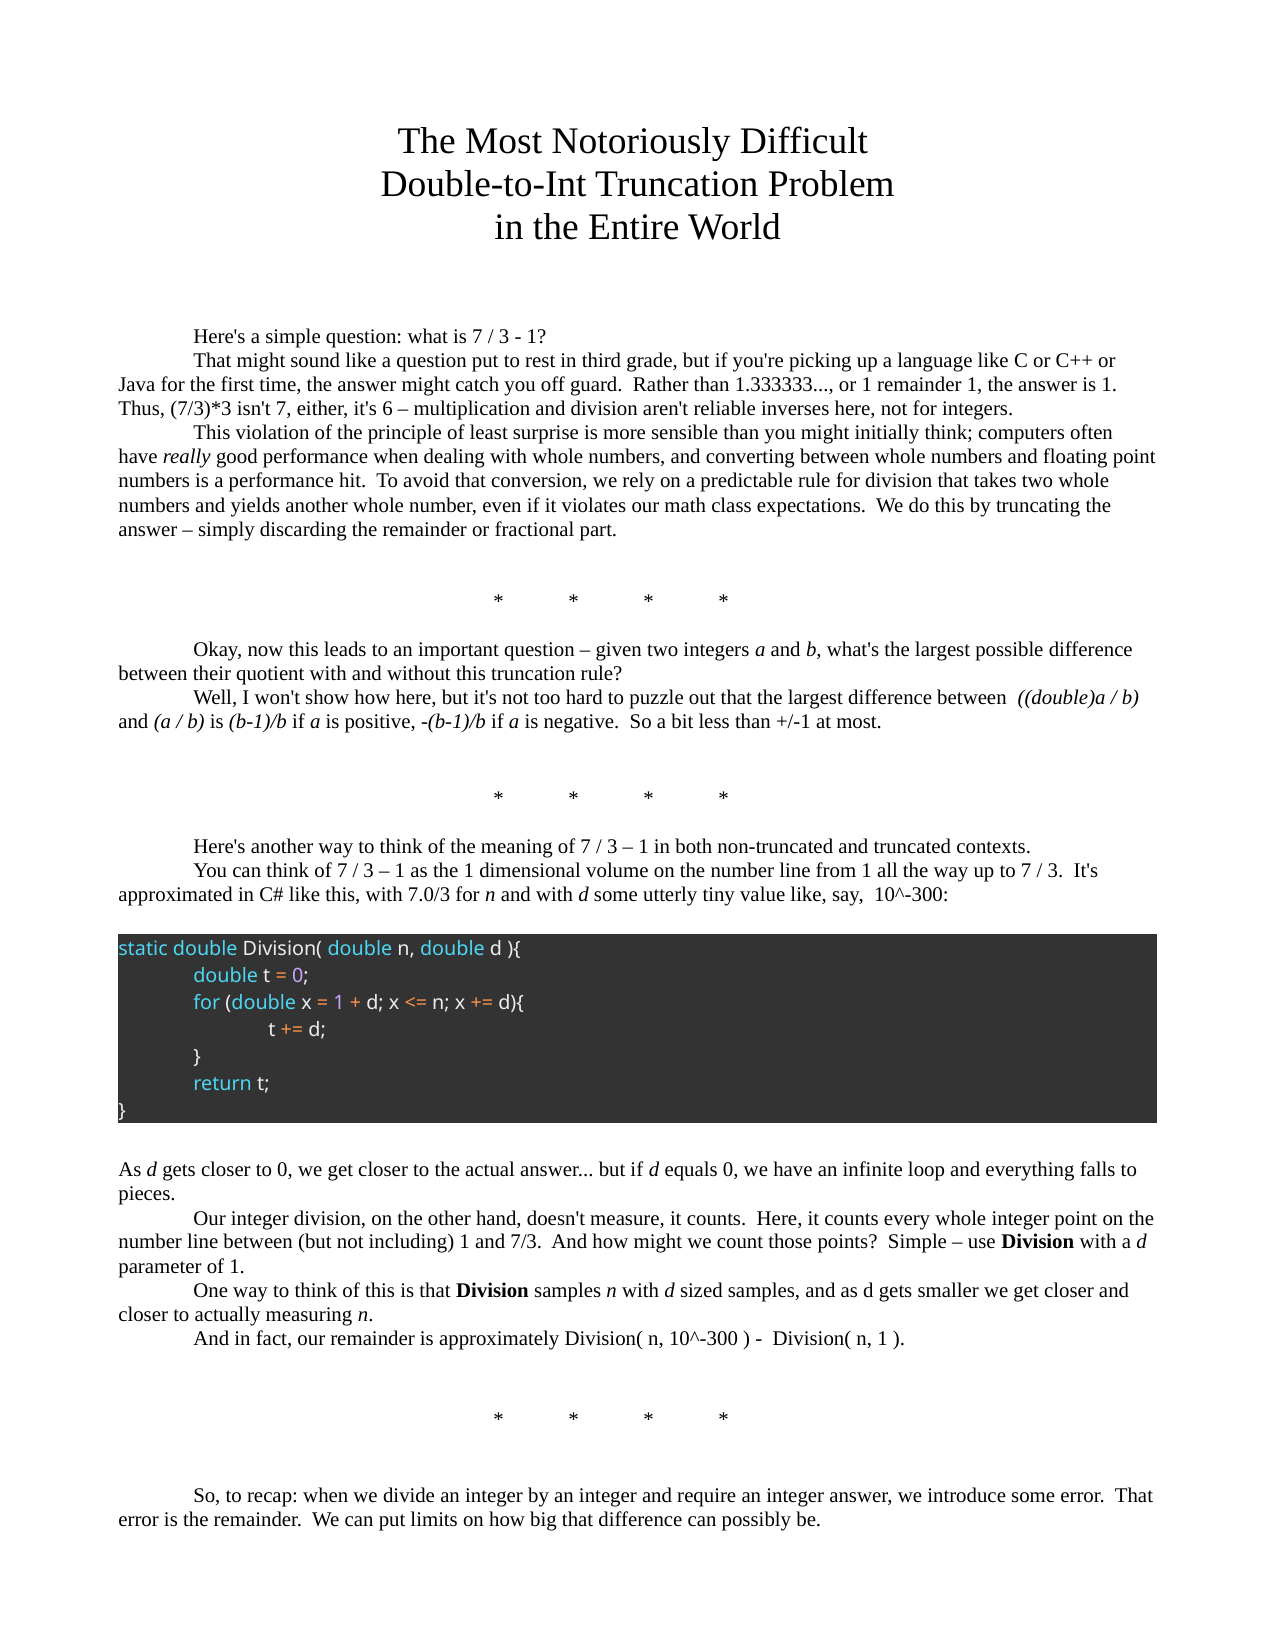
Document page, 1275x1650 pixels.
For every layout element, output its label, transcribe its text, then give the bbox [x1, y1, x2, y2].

text Okay, now this leads to an important question – given two integers a and b, what's the largest possible difference between their quotient with and without this truncation rule? [118, 637, 1157, 685]
text Here's another way to think of the meaning of 7 / 3 – 1 in both non-truncated and truncated contexts. [118, 834, 1157, 858]
text As d gets closer to 0, we get closer to the actual answer... but if d equals 0, we have an infinite loop and everything falls to pieces. [118, 1157, 1157, 1205]
text * * * * [118, 1407, 1157, 1431]
text for (double x = 1 + d; x <= n; x += d){ [118, 988, 1157, 1015]
text One way to think of this is that Division samples n with d sized samples, and as d gets smaller we get closer and closer to actually measuring n. [118, 1278, 1157, 1326]
text Here's a simple question: what is 7 / 3 - 1? [118, 324, 1157, 348]
text } [118, 1042, 1157, 1069]
text So, to recap: when we divide an integer by an integer and require an integer answer, we introduce some error. That error is the remainder. We can put limits on how big that difference can possibly be. [118, 1483, 1157, 1531]
text That might sound like a question put to rest in third grade, but if you're picking up a language like C or C++ or Java for the first time, the answer might catch you off guard. Rather than 1.333333..., or 1 remainder 1, the answer is 1. Thus, (7/3)*3 isn't 7, either, it's 6 – multiplication and division aren't reliable inverses here, not for integers. [118, 348, 1157, 420]
text Double-to-Int Truncation Problem [118, 161, 1157, 204]
text And in fact, our remainder is approximately Division( n, 10^-300 ) - Division( n, 1 ). [118, 1326, 1157, 1350]
text Our integer division, on the other hand, doesn't measure, it counts. Here, it counts every whole integer point on the number line between (but not including) 1 and 7/3. And how might we count those points? Simple – use Division with a d parameter of 1. [118, 1205, 1157, 1278]
text static double Division( double n, double d ){ [118, 934, 1157, 961]
text You can think of 7 / 3 – 1 as the 1 dimensional volume on the number line from 1 all the way up to 7 / 3. It's approximated in C# like this, with 7.0/3 for n and with d some utterly tiny value like, say, 10^-300: [118, 858, 1157, 906]
text in the Entire World [118, 204, 1157, 247]
text * * * * [118, 589, 1157, 613]
text * * * * [118, 786, 1157, 810]
text Well, I won't show how here, but it's not too hard to puzzle out that the largest difference between ((double)a / b) and (a / b) is (b-1)/b if a is positive, -(b-1)/b if a is negative. So a bit less than +/-1 at most. [118, 685, 1157, 733]
text double t = 0; [118, 961, 1157, 988]
text This violation of the principle of least surprise is more sensible than you might initially think; computers often have really good performance when dealing with whole numbers, and converting between whole numbers and floating point numbers is a performance hit. To avoid that conversion, we rely on a predictable rule for division that takes two whole numbers and yields another whole number, even if it violates our math class expectations. We do this by truncating the answer – simply discarding the remainder or fractional part. [118, 420, 1157, 541]
text return t; [118, 1069, 1157, 1096]
text t += d; [118, 1015, 1157, 1042]
text The Most Notoriously Difficult [118, 118, 1157, 161]
text } [118, 1096, 1157, 1123]
